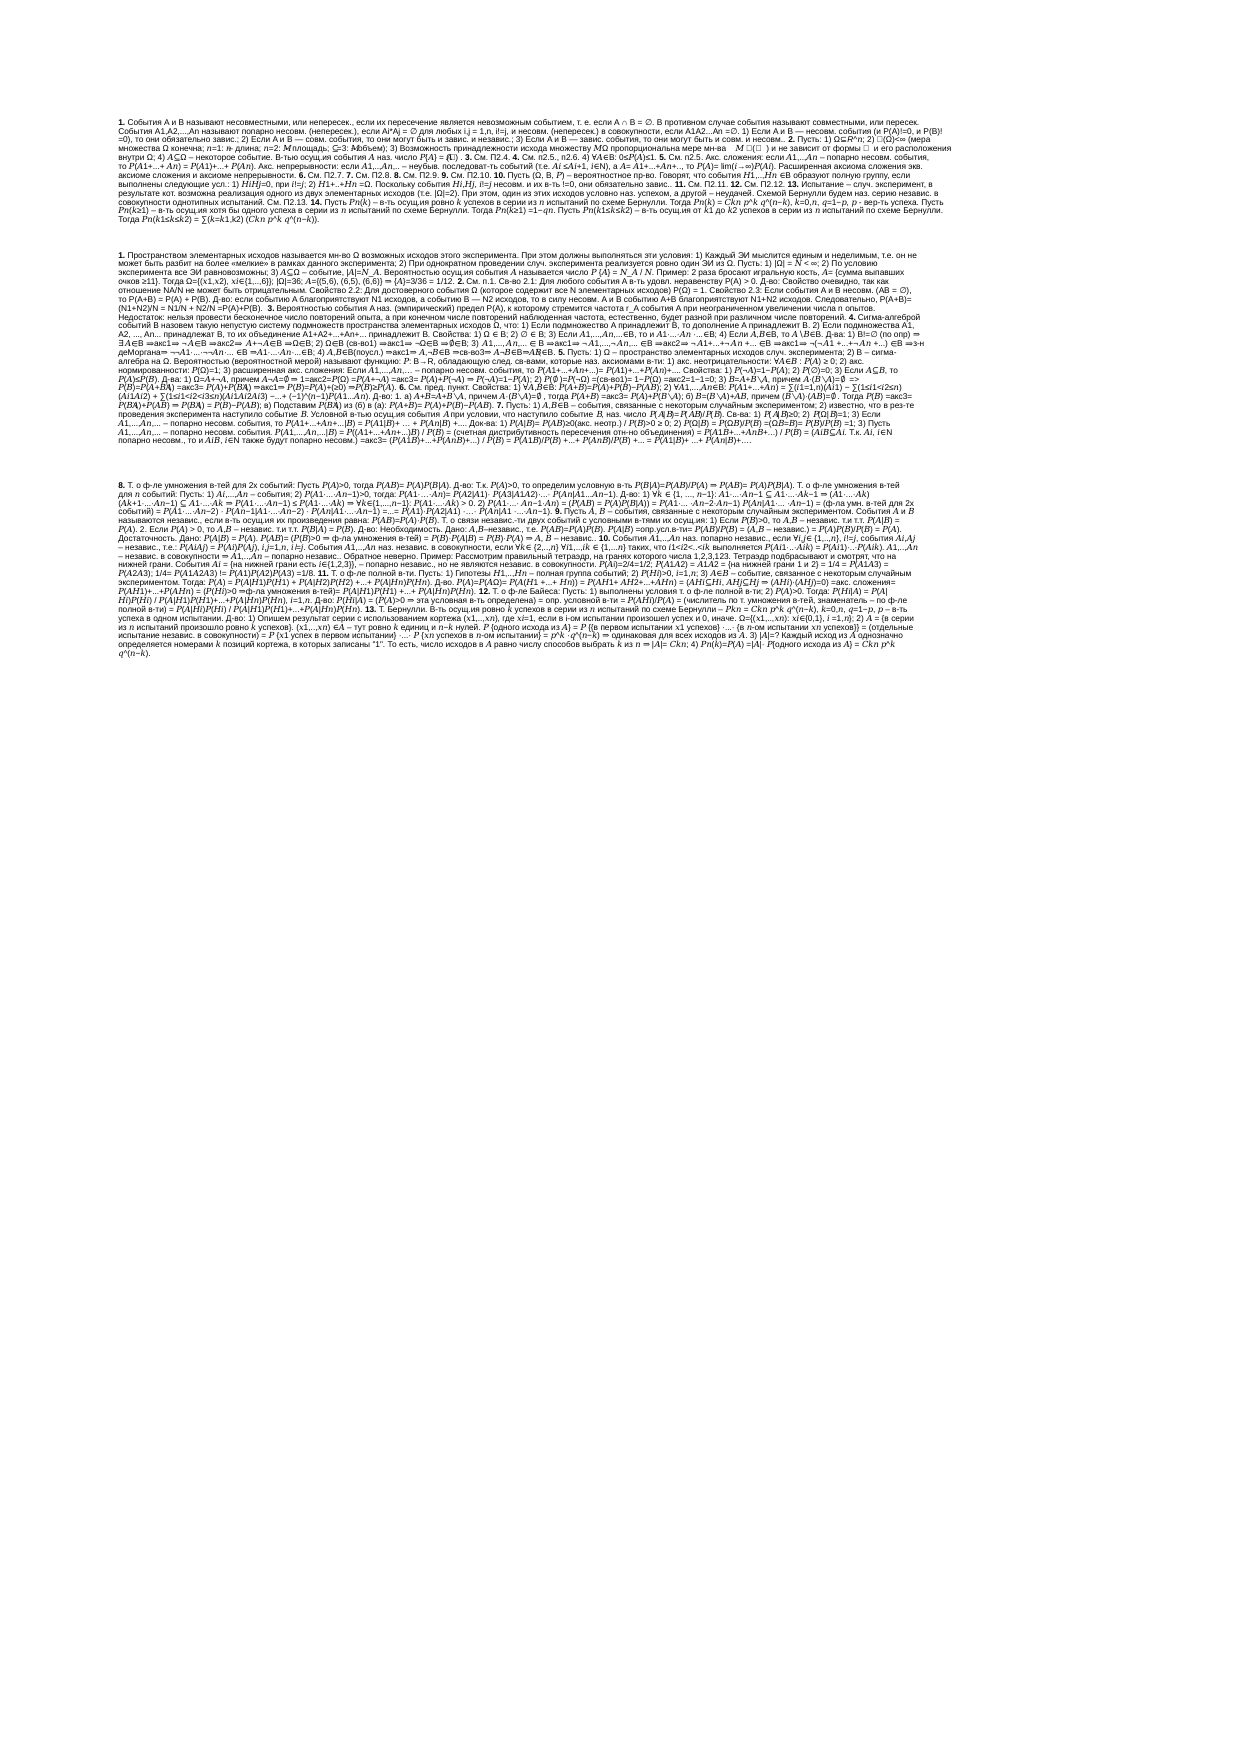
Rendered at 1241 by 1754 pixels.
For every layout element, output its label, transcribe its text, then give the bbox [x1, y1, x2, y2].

text 1. Пространством элементарных исходов называется мн-во Ω возможных исходов этого эксперимента. При этом должны выполняться эти условия: 1) Каждый ЭИ мыслится единым и неделимым, т.е. он не может быть разбит на более «мелкие» в рамках данного эксперимента; 2) При однократном проведении случ. эксперимента реализуется ровно один ЭИ из Ω. Пусть: 1) |Ω| = 𝑁 < ∞; 2) По условию эксперимента все ЭИ равновозможны; 3) 𝐴⊆Ω – событие, |𝐴|=𝑁_𝐴. Вероятностью осущ.ия события 𝐴 называется число 𝑃 {𝐴} = 𝑁_𝐴 / 𝑁. Пример: 2 раза бросают игральную кость, 𝐴= {сумма выпавших очков ≥11}. Тогда Ω={(𝑥1,𝑥2), 𝑥𝑖∈{1,..,6}}; |Ω|=36; 𝐴={(5,6), (6,5), (6,6)} ⇒ {𝐴}=3/36 = 1/12. 2. См. п.1. Св-во 2.1: Для любого события A в-ть удовл. неравенству P(A) > 0. Д-во: Свойство очевидно, так как отношение NA/N не может быть отрицательным. Свойство 2.2: Для достоверного события Ω (которое содержит все N элементарных исходов) P(Ω) = 1. Свойство 2.3: Если события A и B несовм. (AB = ∅), то P(A+B) = P(A) + P(B). Д-во: если событию A благоприятствуют N1 исходов, а событию B — N2 исходов, то в силу несовм. A и B событию A+B благоприятствуют N1+N2 исходов. Следовательно, P(A+B)= (N1+N2)/N = N1/N + N2/N =P(A)+P(B). 3. Вероятностью события A наз. (эмпирический) предел P(A), к которому стремится частота r_A события A при неограниченном увеличении числа n опытов. Недостаток: нельзя провести бесконечное число повторений опыта, а при конечном числе повторений наблюденная частота, естественно, будет разной при различном числе повторений. 4. Сигма-алгеброй событий B назовем такую непустую систему подмножеств пространства элементарных исходов Ω, что: 1) Если подмножество A принадлежит B, то дополнение A принадлежит B. 2) Если подмножества A1, A2, ..., An... принадлежат B, то их объединение A1+A2+...+An+... принадлежит B. Свойства: 1) Ω ∈ B; 2) ∅ ∈ B; 3) Если 𝐴1,...,𝐴𝑛,...∈B, то и 𝐴1·...·𝐴𝑛 ·...∈B; 4) Если 𝐴,𝐵∈B, то 𝐴∖𝐵∈B. Д-ва: 1) B!=∅ (по опр) ⇒ ∃𝐴∈B ⇒акс1⇒ ¬𝐴∈B ⇒акс2⇒ 𝐴+¬𝐴∈B ⇒Ω∈B; 2) Ω∈B (св-во1) ⇒акс1⇒ ¬Ω∈B ⇒∅∈B; 3) 𝐴1,...,𝐴𝑛,... ∈ B ⇒акс1⇒ ¬𝐴1,...,¬𝐴𝑛,... ∈B ⇒акс2⇒ ¬𝐴1+...+¬𝐴𝑛 +... ∈B ⇒акс1⇒ ¬(¬𝐴1 +...+¬𝐴𝑛 +...) ∈B ⇒з-н деМоргана⇒ ¬¬𝐴1·...·¬¬𝐴𝑛·... ∈B ⇒𝐴1·...·𝐴𝑛·...∈B; 4) 𝐴,𝐵∈B(поусл.) ⇒акс1⇒ 𝐴,¬𝐵∈B ⇒св-во3⇒ 𝐴¬𝐵∈B⇒𝐴∖𝐵∈B. 5. Пусть: 1) Ω – пространство элементарных исходов случ. эксперимента; 2) B – сигма-алгебра на Ω. Вероятностью (вероятностной мерой) называют функцию: 𝑃: B→R, обладающую след. св-вами, которые наз. аксиомами в-ти: 1) акс. неотрицательности: ∀𝐴∈𝐵 : 𝑃(𝐴) ≥ 0; 2) акс. нормированности: 𝑃(Ω)=1; 3) расширенная акс. сложения: Если 𝐴1,...,𝐴𝑛,… – попарно несовм. события, то 𝑃(𝐴1+...+𝐴𝑛+...)= 𝑃(𝐴1)+...+𝑃(𝐴𝑛)+.... Свойства: 1) 𝑃(¬𝐴)=1−𝑃(𝐴); 2) 𝑃(∅)=0; 3) Если 𝐴⊆𝐵, то 𝑃(𝐴)≤𝑃(𝐵). Д-ва: 1) Ω=𝐴+¬𝐴, причем 𝐴¬𝐴=∅⇒ 1=акс2=𝑃(Ω) =𝑃(𝐴+¬𝐴) =акс3= 𝑃(𝐴)+𝑃(¬𝐴) ⇒ 𝑃(¬𝐴)=1−𝑃(𝐴); 2) 𝑃(∅)=𝑃(¬Ω) =(св-во1)= 1−𝑃(Ω) =акс2=1−1=0; 3) 𝐵=𝐴+𝐵∖𝐴, причем 𝐴·(𝐵∖𝐴)=∅ => 𝑃(𝐵)=𝑃(𝐴+𝐵∖𝐴) =акс3= 𝑃(𝐴)+𝑃(𝐵∖𝐴) ⇒акс1⇒ 𝑃(𝐵)=𝑃(𝐴)+(≥0) ⇒𝑃(𝐵)≥𝑃(𝐴). 6. См. пред. пункт. Свойства: 1) ∀𝐴,𝐵∈B: 𝑃(𝐴+𝐵)=𝑃(𝐴)+𝑃(𝐵)−𝑃(𝐴𝐵); 2) ∀𝐴1,...,𝐴𝑛∈B: 𝑃(𝐴1+...+𝐴𝑛) = ∑︀(𝑖1=1,n)(𝐴𝑖1) − ∑︀(1≤𝑖1<𝑖2≤𝑛)(𝐴𝑖1𝐴𝑖2) + ∑︀(1≤𝑖1<𝑖2<𝑖3≤𝑛)(𝐴𝑖1𝐴𝑖2𝐴𝑖3) −...+ (−1)^(𝑛−1)𝑃(𝐴1...𝐴𝑛). Д-во: 1. a) 𝐴+𝐵=𝐴+𝐵∖𝐴, причем 𝐴·(𝐵∖𝐴)=∅, тогда 𝑃(𝐴+𝐵) =акс3= 𝑃(𝐴)+𝑃(𝐵∖𝐴); б) 𝐵=(𝐵∖𝐴)+𝐴𝐵, причем (𝐵∖𝐴)·(𝐴𝐵)=∅. Тогда 𝑃(𝐵) =акс3= 𝑃(𝐵∖𝐴)+𝑃(𝐴𝐵) ⇒ 𝑃(𝐵∖𝐴) = 𝑃(𝐵)−𝑃(𝐴𝐵); в) Подставим 𝑃(𝐵∖𝐴) из (б) в (а): 𝑃(𝐴+𝐵)= 𝑃(𝐴)+𝑃(𝐵)−𝑃(𝐴𝐵). 7. Пусть: 1) 𝐴,𝐵∈B – события, связанные с некоторым случайным экспериментом; 2) известно, что в рез-те проведения эксперимента наступило событие 𝐵. Условной в-тью осущ.ия события 𝐴 при условии, что наступило событие 𝐵, наз. число 𝑃(𝐴|𝐵)=𝑃(𝐴𝐵)/𝑃(𝐵). Св-ва: 1) 𝑃(𝐴|𝐵)≥0; 2) 𝑃(Ω|𝐵)=1; 3) Если 𝐴1,...,𝐴𝑛,... – попарно несовм. события, то 𝑃(𝐴1+...+𝐴𝑛+...|𝐵) = 𝑃(𝐴1|𝐵)+ … + 𝑃(𝐴𝑛|𝐵) +.... Док-ва: 1) 𝑃(𝐴|𝐵)= 𝑃(𝐴𝐵)≥0(акс. неотр.) / 𝑃(𝐵)>0 ≥ 0; 2) 𝑃(Ω|𝐵) = 𝑃(Ω𝐵)/𝑃(𝐵) =(Ω𝐵=𝐵)= 𝑃(𝐵)/𝑃(𝐵) =1; 3) Пусть 𝐴1,...,𝐴𝑛,... – попарно несовм. события. 𝑃(𝐴1,...,𝐴𝑛,...|𝐵) = 𝑃((𝐴1+...+𝐴𝑛+...)𝐵) / 𝑃(𝐵) = (счетная дистрибутивность пересечения отн-но объединения) = 𝑃(𝐴1𝐵+...+𝐴𝑛𝐵+...) / 𝑃(𝐵) = (𝐴𝑖𝐵⊆𝐴𝑖. Т.к. 𝐴𝑖, 𝑖∈N попарно несовм., то и 𝐴𝑖𝐵, 𝑖∈N также будут попарно несовм.) =акс3= (𝑃(𝐴1𝐵)+...+𝑃(𝐴𝑛𝐵)+...) / 𝑃(𝐵) = 𝑃(𝐴1𝐵)/𝑃(𝐵) +...+ 𝑃(𝐴𝑛𝐵)/𝑃(𝐵) +... = 𝑃(𝐴1|𝐵)+ ...+ 𝑃(𝐴𝑛|𝐵)+.… [118, 251, 921, 446]
text 1. События A и B называют несовместными, или непересек., если их пересечение является невозможным событием, т. е. если A ∩ B = ∅. В противном случае события называют совместными, или пересек. События A1,A2,...,An называют попарно несовм. (непересек.), если Ai*Aj = ∅ для любых i,j = 1,n, i!=j, и несовм. (непересек.) в совокупности, если A1A2...An =∅. 1) Если A и B — несовм. события (и P(A)!=0, и P(B)!=0), то они обязательно завис.; 2) Если A и B — совм. события, то они могут быть и завис. и независ.; 3) Если A и B — завис. события, то они могут быть и совм. и несовм.. 2. Пусть: 1) Ω⊆R^𝑛; 2) 𝜇(Ω)<∞ (мера множества Ω конечна; 𝑛=1: 𝜇 – длина; 𝑛=2: 𝜇 – площадь; 𝑛=3: 𝜇– объем); 3) Возможность принадлежности исхода множеству 𝑀⊆Ω пропорциональна мере мн-ва 𝑀 𝜇(𝑀 ) и не зависит от формы 𝑀 и его расположения внутри Ω; 4) 𝐴⊆Ω – некоторое событие. В-тью осущ.ия события 𝐴 наз. число 𝑃{𝐴} = 𝜇(𝐴) . 3. См. П2.4. 4. См. п2.5., п2.6. 4) ∀𝐴∈B: 0≤𝑃(𝐴)≤1. 5. См. п2.5. Акс. сложения: если 𝐴1,..,𝐴𝑛 – попарно несовм. события, то 𝑃(𝐴1+...+ 𝐴𝑛) = 𝑃(𝐴1)+...+ 𝑃(𝐴𝑛). Акс. непрерывности: если 𝐴1,..,𝐴𝑛,.. – неубыв. последоват-ть событий (т.е. 𝐴𝑖 ≤𝐴𝑖+1, 𝑖∈N), а 𝐴= 𝐴1+...+𝐴𝑛+.., то 𝑃(𝐴)= lim(𝑖→∞)𝑃(𝐴𝑖). Расширенная аксиома сложения экв. аксиоме сложения и аксиоме непрерывности. 6. См. П2.7. 7. См. П2.8. 8. См. П2.9. 9. См. П2.10. 10. Пусть (Ω, B, 𝑃) – вероятностное пр-во. Говорят, что события 𝐻1,..,𝐻𝑛 ∈B образуют полную группу, если выполнены следующие усл.: 1) 𝐻𝑖𝐻𝑗=0, при 𝑖!=𝑗; 2) 𝐻1+..+𝐻𝑛 =Ω. Поскольку события 𝐻𝑖,𝐻𝑗, 𝑖!=𝑗 несовм. и их в-ть !=0, они обязательно завис.. 11. См. П2.11. 12. См. П2.12. 13. Испытание – случ. эксперимент, в результате кот. возможна реализация одного из двух элементарных исходов (т.е. |Ω|=2). При этом, один из этих исходов условно наз. успехом, а другой – неудачей. Схемой Бернулли будем наз. серию независ. в совокупности однотипных испытаний. См. П2.13. 14. Пусть 𝑃𝑛(𝑘) – в-ть осущ.ия ровно 𝑘 успехов в серии из 𝑛 испытаний по схеме Бернулли. Тогда 𝑃𝑛(𝑘) = 𝐶𝑘𝑛 𝑝^𝑘 𝑞^(𝑛−𝑘), 𝑘=0,𝑛, 𝑞=1−𝑝, 𝑝 - вер-ть успеха. Пусть 𝑃𝑛(𝑘≥1) – в-ть осущ.ия хотя бы одного успеха в серии из 𝑛 испытаний по схеме Бернулли. Тогда 𝑃𝑛(𝑘≥1) =1−𝑞𝑛. Пусть 𝑃𝑛(𝑘1≤𝑘≤𝑘2) – в-ть осущ.ия от 𝑘1 до 𝑘2 успехов в серии из 𝑛 испытаний по схеме Бернулли. Тогда 𝑃𝑛(𝑘1≤𝑘≤𝑘2) = ∑︀(𝑘=𝑘1,k2) (𝐶𝑘𝑛 𝑝^𝑘 𝑞^(𝑛−𝑘)). [118, 118, 945, 224]
text 8. Т. о ф-ле умножения в-тей для 2х событий: Пусть 𝑃(𝐴)>0, тогда 𝑃(𝐴𝐵)= 𝑃(𝐴)𝑃(𝐵|𝐴). Д-во: Т.к. 𝑃(𝐴)>0, то определим условную в-ть 𝑃(𝐵|𝐴)=𝑃(𝐴𝐵)/𝑃(𝐴) ⇒ 𝑃(𝐴𝐵)= 𝑃(𝐴)𝑃(𝐵|𝐴). Т. о ф-ле умножения в-тей для 𝑛 событий: Пусть: 1) 𝐴𝑖,...,𝐴𝑛 – события; 2) 𝑃(𝐴1·...·𝐴𝑛−1)>0, тогда: 𝑃(𝐴1·…·𝐴𝑛)= 𝑃(𝐴2|𝐴1)· 𝑃(𝐴3|𝐴1𝐴2)·...· 𝑃(𝐴𝑛|𝐴1...𝐴𝑛−1). Д-во: 1) ∀𝑘 ∈ {1, ..., 𝑛−1}: 𝐴1·...·𝐴𝑛−1 ⊆ 𝐴1·...·𝐴𝑘−1 ⇒ (𝐴1·...·𝐴𝑘) (𝐴𝑘+1·...·𝐴𝑛−1) ⊆ 𝐴1·...·𝐴𝑘 ⇒ 𝑃(𝐴1·...·𝐴𝑛−1) ≤ 𝑃(𝐴1·...·𝐴𝑘) ⇒ ∀𝑘∈{1,...,𝑛−1}: 𝑃(𝐴1·...·𝐴𝑘) > 0. 2) 𝑃(𝐴1·...· 𝐴𝑛−1·𝐴𝑛) = (𝑃(𝐴𝐵) = 𝑃(𝐴)𝑃(𝐵|𝐴)) = 𝑃(𝐴1·... ·𝐴𝑛−2·𝐴𝑛−1) 𝑃(𝐴𝑛|𝐴1·... ·𝐴𝑛−1) = (ф-ла умн. в-тей для 2х событий) = 𝑃(𝐴1·...·𝐴𝑛−2) · 𝑃(𝐴𝑛−1|𝐴1·...·𝐴𝑛−2) · 𝑃(𝐴𝑛|𝐴1·...·𝐴𝑛−1) =...= 𝑃(𝐴1)·𝑃(𝐴2|𝐴1) ·…· 𝑃(𝐴𝑛|𝐴1 ·...·𝐴𝑛−1). 9. Пусть 𝐴, 𝐵 – события, связанные с некоторым случайным экспериментом. События 𝐴 и 𝐵 называются независ., если в-ть осущ.ия их произведения равна: 𝑃(𝐴𝐵)=𝑃(𝐴)·𝑃(𝐵). T. о связи независ.-ти двух событий с условными в-тями их осущ.ия: 1) Если 𝑃(𝐵)>0, то 𝐴,𝐵 – независ. т.и т.т. 𝑃(𝐴|𝐵) = 𝑃(𝐴). 2. Если 𝑃(𝐴) > 0, то 𝐴,𝐵 – независ. т.и т.т. 𝑃(𝐵|𝐴) = 𝑃(𝐵). Д-во: Необходимость. Дано: 𝐴,𝐵–независ., т.е. 𝑃(𝐴𝐵)=𝑃(𝐴)𝑃(𝐵). 𝑃(𝐴|𝐵) =опр.усл.в-ти= 𝑃(𝐴𝐵)/𝑃(𝐵) = (𝐴,𝐵 – независ.) = 𝑃(𝐴)𝑃(𝐵)/𝑃(𝐵) = 𝑃(𝐴). Достаточность. Дано: 𝑃(𝐴|𝐵) = 𝑃(𝐴). 𝑃(𝐴𝐵)= (𝑃(𝐵)>0 ⇒ ф-ла умножения в-тей) = 𝑃(𝐵)·𝑃(𝐴|𝐵) = 𝑃(𝐵)·𝑃(𝐴) ⇒ 𝐴, 𝐵 – независ.. 10. События 𝐴1,..,𝐴𝑛 наз. попарно независ., если ∀𝑖,𝑗∈ {1,..,𝑛}, 𝑖!=𝑗, события 𝐴𝑖,𝐴𝑗 – независ., т.е.: 𝑃(𝐴𝑖𝐴𝑗) = 𝑃(𝐴𝑖)𝑃(𝐴𝑗), 𝑖,𝑗=1,𝑛, 𝑖 ̸=𝑗. События 𝐴1,..,𝐴𝑛 наз. независ. в совокупности, если ∀𝑘∈ {2,..,𝑛} ∀𝑖1,..,𝑖𝑘 ∈ {1,...𝑛} таких, что 𝑖1<𝑖2<..<𝑖𝑘 выполняется 𝑃(𝐴𝑖1·..·𝐴𝑖𝑘) = 𝑃(𝐴𝑖1)·..·𝑃(𝐴𝑖𝑘). 𝐴1,..,𝐴𝑛 – независ. в совокупности ⇒ 𝐴1,..,𝐴𝑛 – попарно независ.. Обратное неверно. Пример: Рассмотрим правильный тетраэдр, на гранях которого числа 1,2,3,123. Тетраэдр подбрасывают и смотрят, что на нижней грани. События 𝐴𝑖 = {на нижней грани есть 𝑖∈{1,2,3}}, – попарно независ., но не являются независ. в совокупности. 𝑃(𝐴i)=2/4=1/2; 𝑃(𝐴1𝐴2) = 𝐴1𝐴2 = {на нижней грани 1 и 2} = 1/4 = 𝑃(𝐴1𝐴3) = 𝑃(𝐴2𝐴3); 1/4= 𝑃(𝐴1𝐴2𝐴3) != 𝑃(𝐴1)𝑃(𝐴2)𝑃(𝐴3) =1/8. 11. Т. о ф-ле полной в-ти. Пусть: 1) Гипотезы 𝐻1,..,𝐻𝑛 – полная группа событий; 2) 𝑃(𝐻𝑖)>0, 𝑖=1,𝑛; 3) 𝐴∈𝐵 – событие, связанное с некоторым случайным экспериментом. Тогда: 𝑃(𝐴) = 𝑃(𝐴|𝐻1)𝑃(𝐻1) + 𝑃(𝐴|𝐻2)𝑃(𝐻2) +...+ 𝑃(𝐴|𝐻𝑛)𝑃(𝐻𝑛). Д-во. 𝑃(𝐴)=𝑃(𝐴Ω)= 𝑃(𝐴(𝐻1 +...+ 𝐻𝑛)) = 𝑃(𝐴𝐻1+ 𝐴𝐻2+...+𝐴𝐻𝑛) = (𝐴𝐻𝑖⊆𝐻𝑖, 𝐴𝐻𝑗⊆𝐻𝑗 ⇒ (𝐴𝐻𝑖)·(𝐴𝐻𝑗)=0) =акс. сложения= 𝑃(𝐴𝐻1)+...+𝑃(𝐴𝐻𝑛) = (𝑃(𝐻𝑖)>0 ⇒ф-ла умножения в-тей)= 𝑃(𝐴|𝐻1)𝑃(𝐻1) +...+ 𝑃(𝐴|𝐻𝑛)𝑃(𝐻𝑛). 12. Т. о ф-ле Байеса: Пусть: 1) выполнены условия т. о ф-ле полной в-ти; 2) 𝑃(𝐴)>0. Тогда: 𝑃(𝐻𝑖|𝐴) = 𝑃(𝐴|𝐻𝑖)𝑃(𝐻𝑖) / 𝑃(𝐴|𝐻1)𝑃(𝐻1)+...+𝑃(𝐴|𝐻𝑛)𝑃(𝐻𝑛), 𝑖=1,𝑛. Д-во: 𝑃(𝐻𝑖|𝐴) = (𝑃(𝐴)>0 ⇒ эта условная в-ть определена) = опр. условной в-ти = 𝑃(𝐴𝐻𝑖)/𝑃(𝐴) = (числитель по т. умножения в-тей, знаменатель – по ф-ле полной в-ти) = 𝑃(𝐴|𝐻𝑖)𝑃(𝐻𝑖) / 𝑃(𝐴|𝐻1)𝑃(𝐻1)+...+𝑃(𝐴|𝐻𝑛)𝑃(𝐻𝑛). 13. T. Бернулли. В-ть осущ.ия ровно 𝑘 успехов в серии из 𝑛 испытаний по схеме Бернулли – 𝑃𝑘𝑛 = 𝐶𝑘𝑛 𝑝^𝑘 𝑞^(𝑛−𝑘), 𝑘=0,𝑛, 𝑞=1−𝑝, 𝑝 – в-ть успеха в одном испытании. Д-во: 1) Опишем результат серии с использованием кортежа (𝑥1,..,𝑥𝑛), где 𝑥𝑖=1, если в i-ом испытании произошел успех и 0, иначе. Ω={(𝑥1,..,𝑥𝑛): 𝑥𝑖∈{0,1}, 𝑖 =1,𝑛}; 2) 𝐴 = {в серии из 𝑛 испытаний произошло ровно 𝑘 успехов}. (𝑥1,..,𝑥𝑛) ∈𝐴 – тут ровно 𝑘 единиц и 𝑛−𝑘 нулей. 𝑃 {одного исхода из 𝐴} = 𝑃 {{в первом испытании 𝑥1 успехов} ·...· {в 𝑛-ом испытании 𝑥𝑛 успехов}} = (отдельные испытание независ. в совокупности) = 𝑃 {𝑥1 успех в первом испытании} ·...· 𝑃 {𝑥𝑛 успехов в 𝑛-ом испытании} = 𝑝^𝑘 ·𝑞^(𝑛−𝑘) ⇒ одинаковая для всех исходов из 𝐴. 3) |𝐴|=? Каждый исход из 𝐴 однозначно определяется номерами 𝑘 позиций кортежа, в которых записаны "1". То есть, число исходов в 𝐴 равно числу способов выбрать 𝑘 из 𝑛 ⇒ |𝐴|= 𝐶𝑘𝑛; 4) 𝑃𝑛(𝑘)=𝑃(𝐴) =|𝐴|· 𝑃{одного исхода из 𝐴} = 𝐶𝑘𝑛 𝑝^𝑘 𝑞^(𝑛−𝑘). [118, 481, 921, 658]
